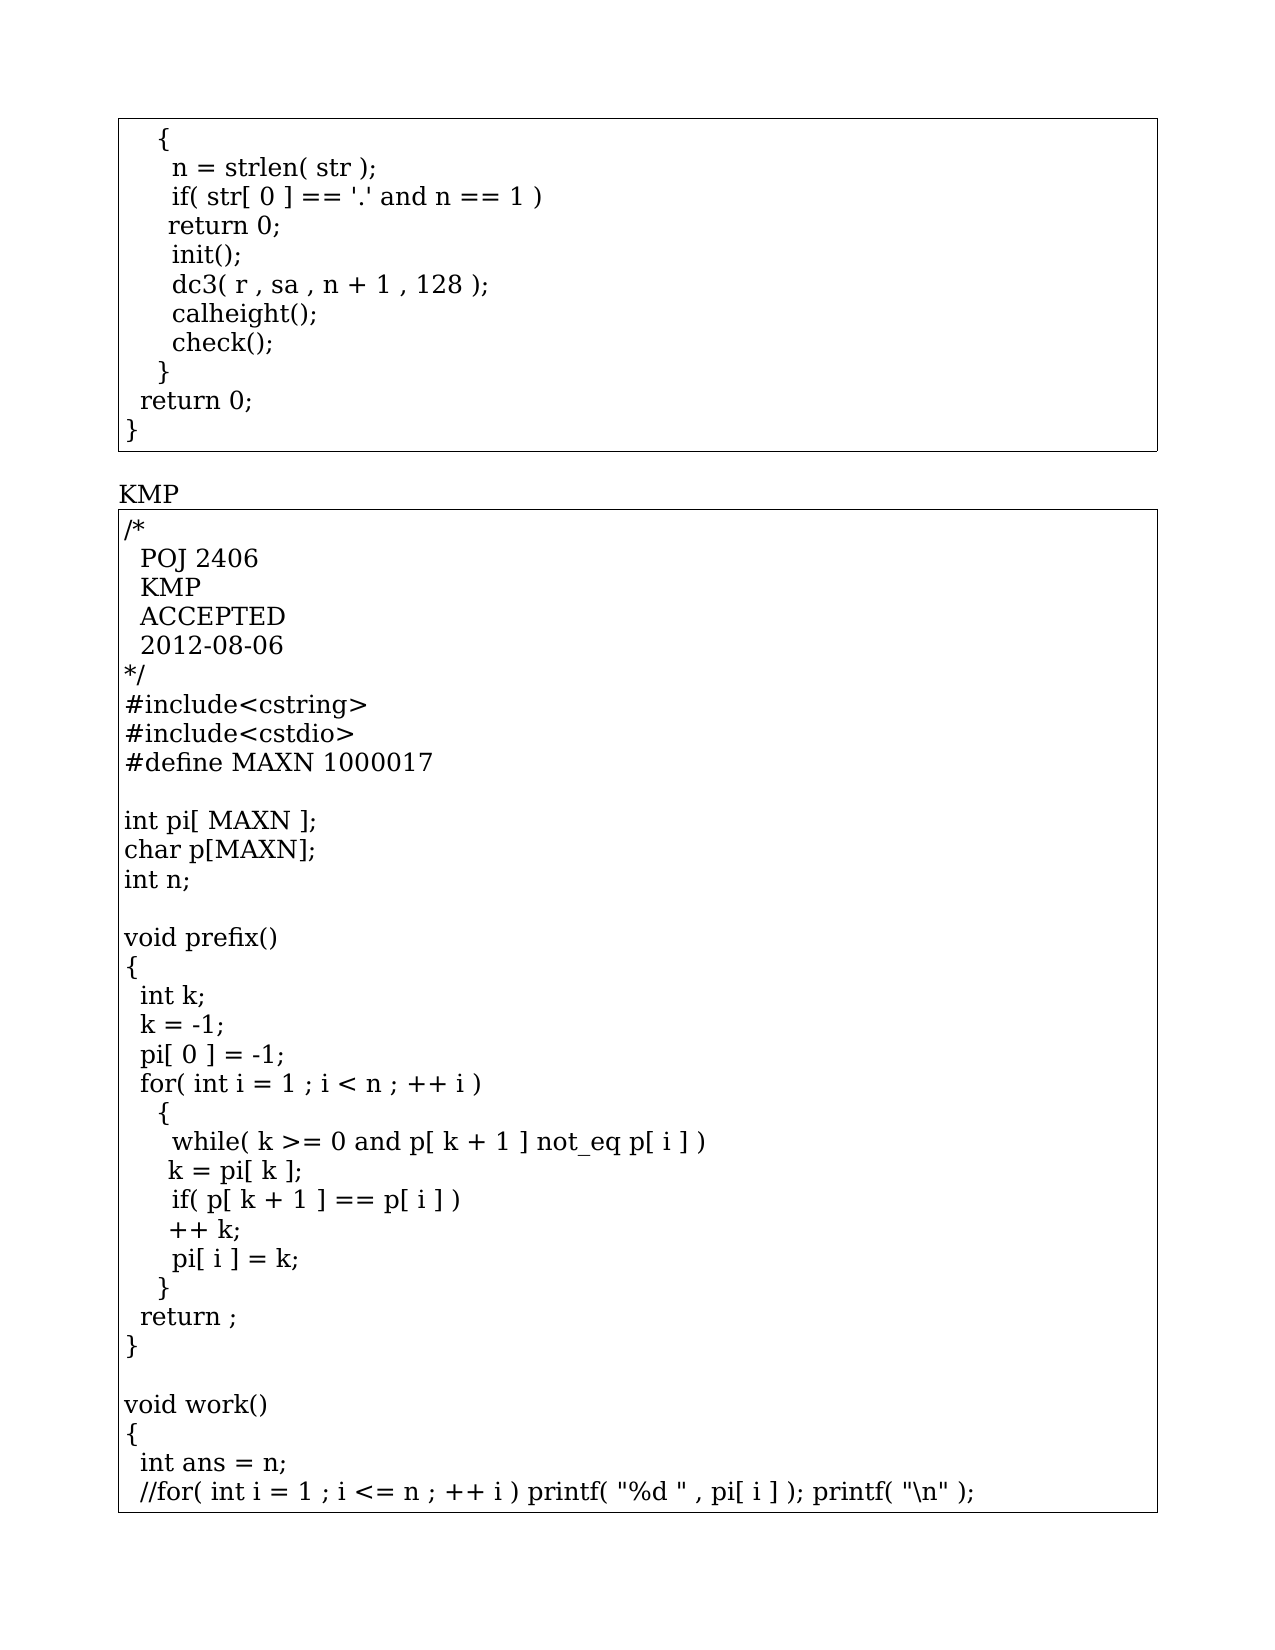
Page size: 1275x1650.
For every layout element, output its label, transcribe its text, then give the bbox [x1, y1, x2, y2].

table_header { n = strlen( str ); if( str[ 0 ] == '.' and n == 1 ) return 0; init(); dc3( r , sa , n + 1 , 128 ); calheight(); check(); } return 0; } [119, 119, 1157, 451]
table_header /* POJ 2406 KMP ACCEPTED 2012-08-06 */ #include<cstring> #include<cstdio> #define MAXN 1000017 int pi[ MAXN ]; char p[MAXN]; int n; void prefix() { int k; k = -1; pi[ 0 ] = -1; for( int i = 1 ; i < n ; ++ i ) { while( k >= 0 and p[ k + 1 ] not_eq p[ i ] ) k = pi[ k ]; if( p[ k + 1 ] == p[ i ] ) ++ k; pi[ i ] = k; } return ; } void work() { int ans = n; //for( int i = 1 ; i <= n ; ++ i ) printf( "%d " , pi[ i ] ); printf( "\n" ); [119, 510, 1157, 1512]
text KMP [118, 480, 1157, 509]
